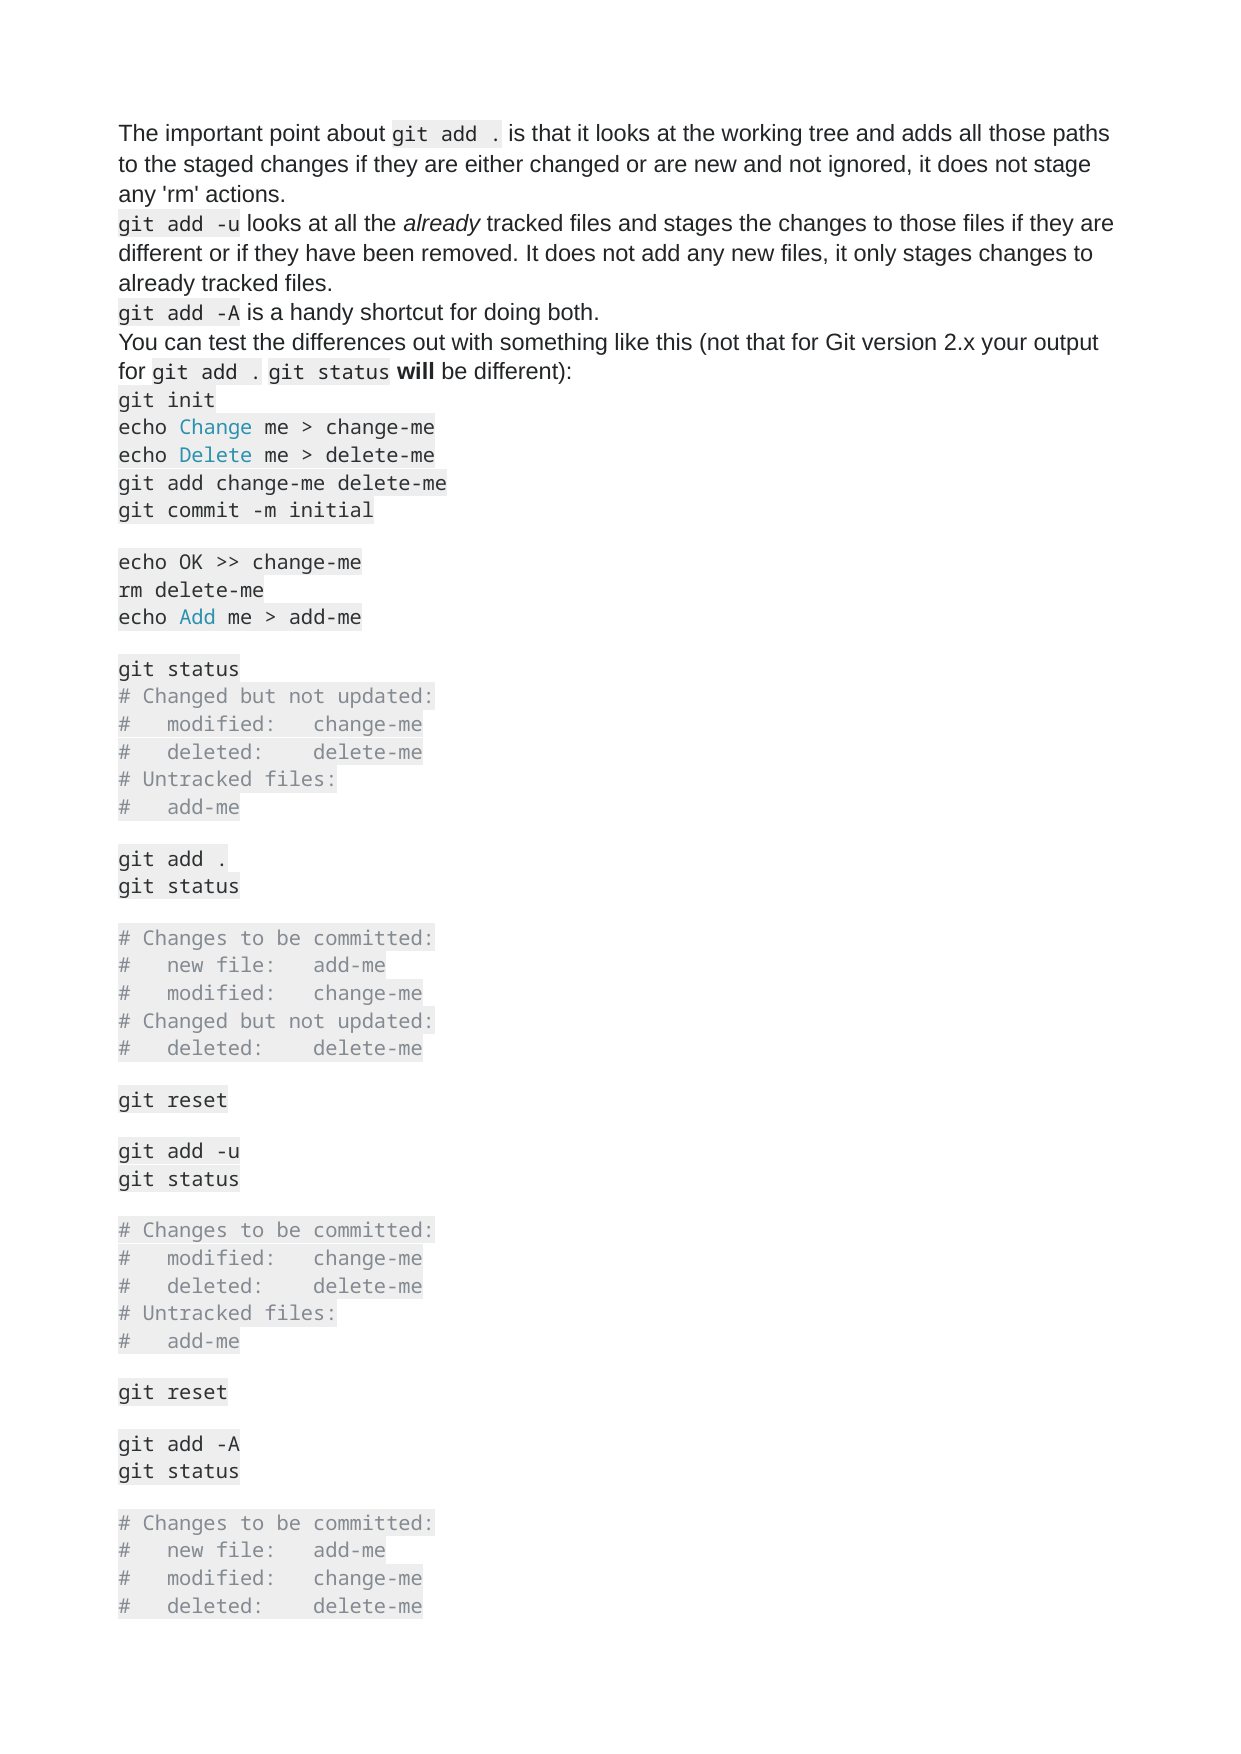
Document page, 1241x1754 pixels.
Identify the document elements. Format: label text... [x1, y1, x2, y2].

text git add -A [118, 1429, 1122, 1457]
text git add . [118, 844, 1122, 872]
text echo Delete me > delete-me [118, 441, 1122, 468]
text git commit -m initial [118, 496, 1122, 524]
text git status [118, 872, 1122, 899]
text # add-me [118, 1327, 1122, 1354]
text # modified: change-me [118, 1564, 1122, 1592]
text # deleted: delete-me [118, 737, 1122, 765]
text git add -u looks at all the already tracked files and stages the changes to those files if they are different or if they have been removed. It does not add any new files, it only stages changes to already tracked files. [118, 207, 1122, 296]
text git status [118, 1457, 1122, 1485]
text git reset [118, 1085, 1122, 1113]
text # new file: add-me [118, 951, 1122, 979]
text rm delete-me [118, 575, 1122, 603]
text # deleted: delete-me [118, 1592, 1122, 1619]
text git add -u [118, 1137, 1122, 1164]
text # Changes to be committed: [118, 923, 1122, 951]
text # modified: change-me [118, 710, 1122, 737]
text # Changed but not updated: [118, 682, 1122, 710]
text # modified: change-me [118, 1243, 1122, 1271]
text You can test the differences out with something like this (not that for Git version 2.x your output for git add . git status will be different): [118, 326, 1122, 385]
text git add -A is a handy shortcut for doing both. [118, 296, 1122, 326]
text The important point about git add . is that it looks at the working tree and adds all those paths to the staged changes if they are either changed or are new and not ignored, it does not stage any 'rm' actions. [118, 118, 1122, 207]
text git init [118, 385, 1122, 413]
text echo Change me > change-me [118, 413, 1122, 441]
text # Untracked files: [118, 1299, 1122, 1327]
text git status [118, 1164, 1122, 1192]
text # Changed but not updated: [118, 1006, 1122, 1034]
text # deleted: delete-me [118, 1271, 1122, 1299]
text git reset [118, 1378, 1122, 1406]
text # add-me [118, 793, 1122, 821]
text git status [118, 654, 1122, 682]
text # Untracked files: [118, 765, 1122, 793]
text # Changes to be committed: [118, 1216, 1122, 1243]
text # new file: add-me [118, 1536, 1122, 1564]
text echo OK >> change-me [118, 547, 1122, 575]
text # modified: change-me [118, 979, 1122, 1006]
text echo Add me > add-me [118, 603, 1122, 631]
text git add change-me delete-me [118, 468, 1122, 496]
text # Changes to be committed: [118, 1508, 1122, 1536]
text # deleted: delete-me [118, 1034, 1122, 1062]
